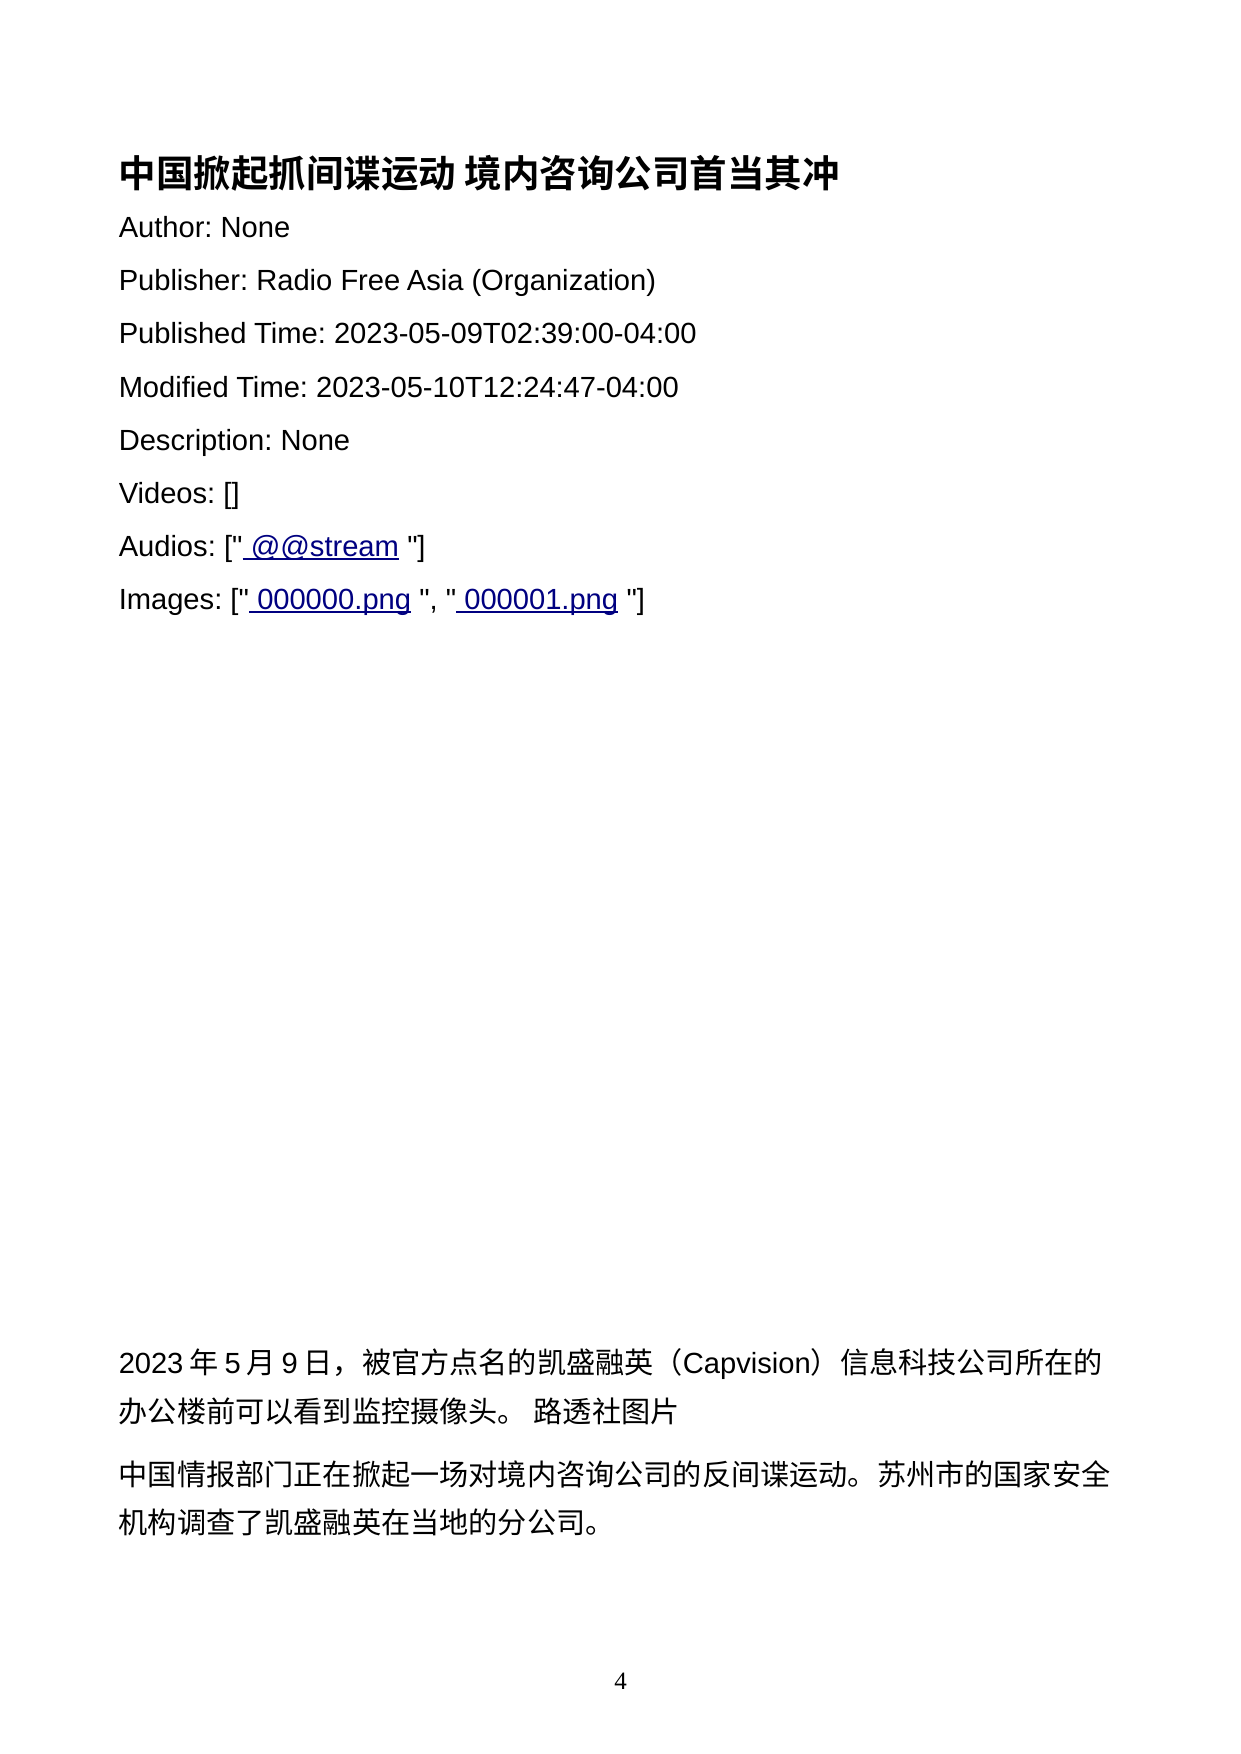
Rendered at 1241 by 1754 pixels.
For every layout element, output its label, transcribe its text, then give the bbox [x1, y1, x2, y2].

text Modified Time: 2023-05-10T12:24:47-04:00 [118, 370, 1122, 403]
subtitle 中国掀起抓间谍运动 境内咨询公司首当其冲 [118, 143, 1122, 198]
text Audios: [" @@stream "] [118, 529, 1122, 563]
text Author: None [118, 210, 1122, 244]
text Published Time: 2023-05-09T02:39:00-04:00 [118, 317, 1122, 350]
text Videos: [] [118, 476, 1122, 509]
text Description: None [118, 423, 1122, 456]
text 中国情报部门正在掀起一场对境内咨询公司的反间谍运动。苏州市的国家安全机构调查了凯盛融英在当地的分公司。 [118, 1451, 1122, 1542]
text 2023年5月9日，被官方点名的凯盛融英（Capvision）信息科技公司所在的办公楼前可以看到监控摄像头。 路透社图片 [118, 635, 1122, 1430]
text Images: [" 000000.png ", " 000001.png "] [118, 582, 1122, 616]
text Publisher: Radio Free Asia (Organization) [118, 263, 1122, 297]
